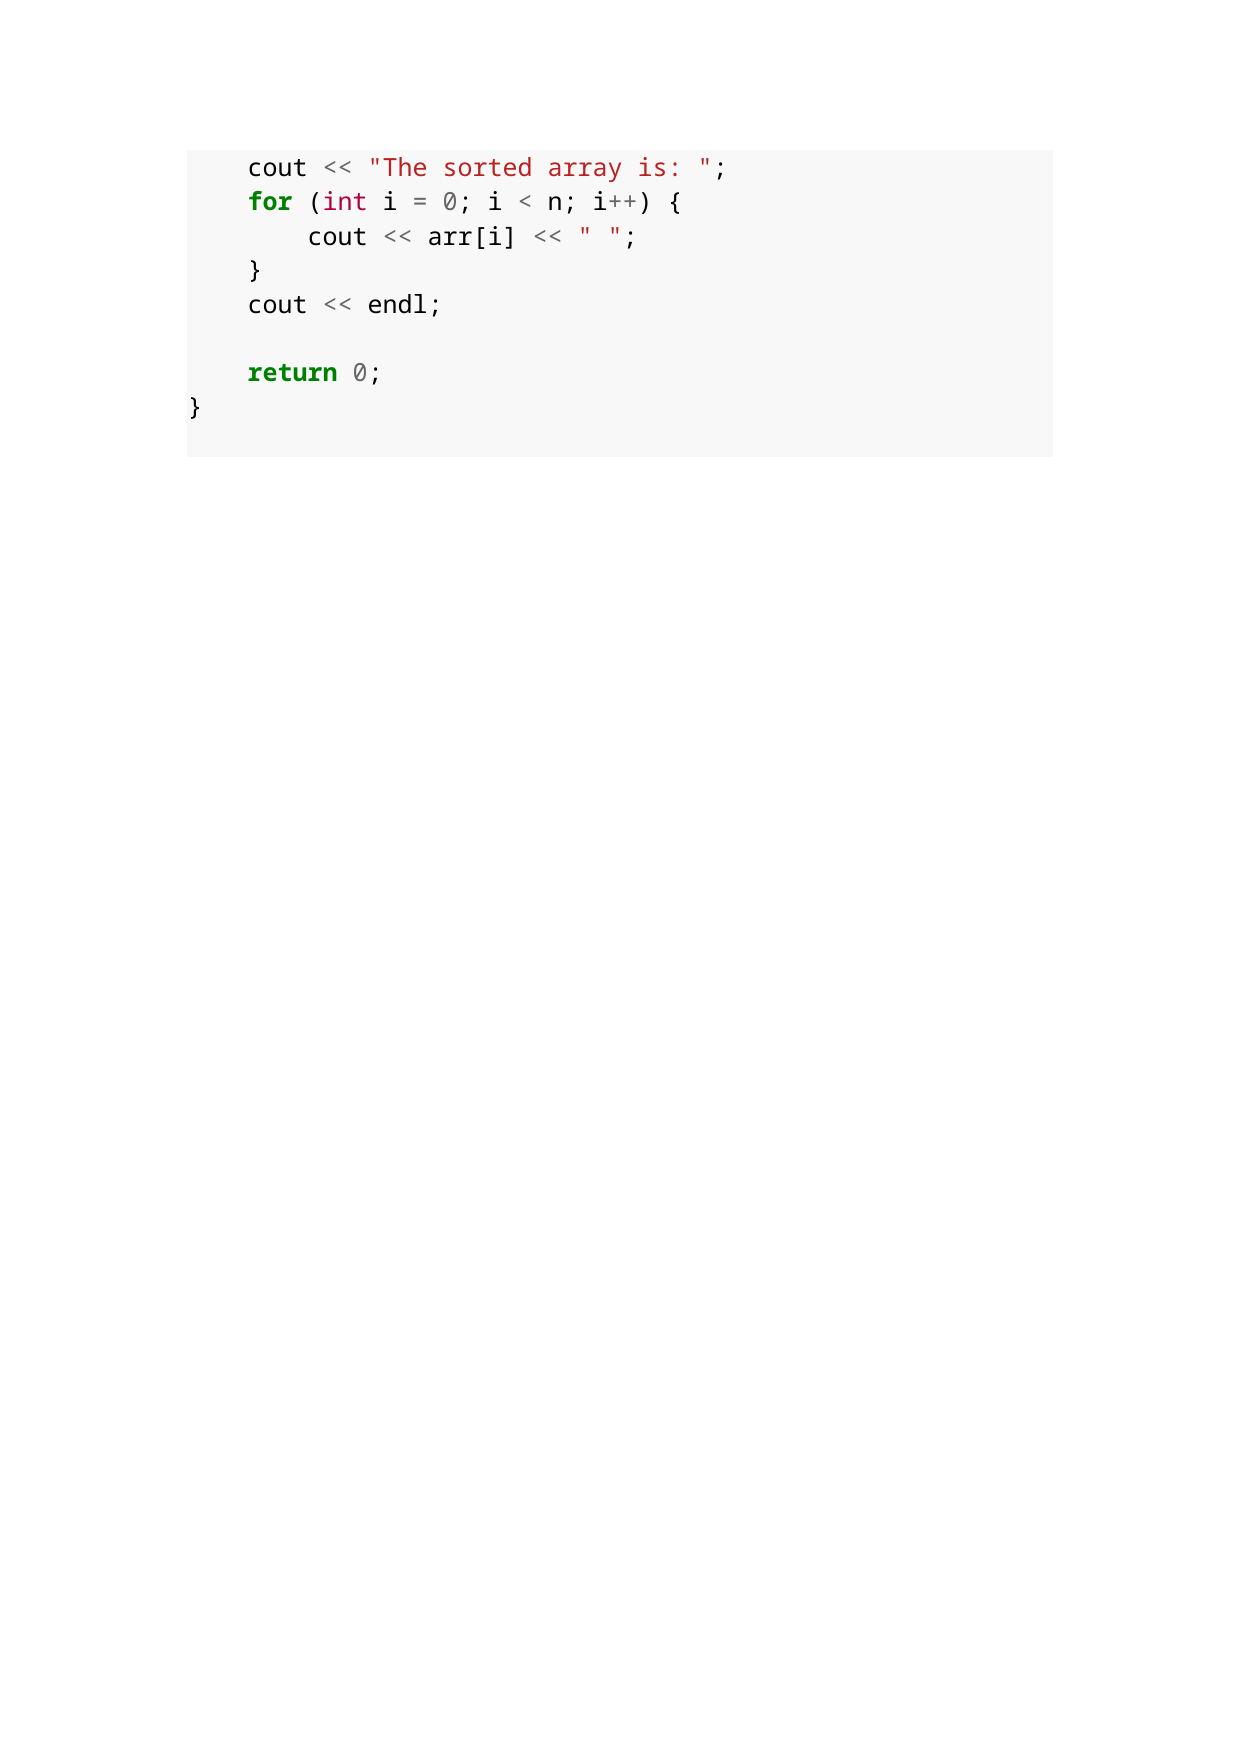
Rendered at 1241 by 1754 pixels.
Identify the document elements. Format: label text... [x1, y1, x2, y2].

text cout << "The sorted array is: "; for (int i = 0; i < n; i++) { cout << arr[i] << " "; } cout << endl; return 0; } [187, 150, 1053, 457]
